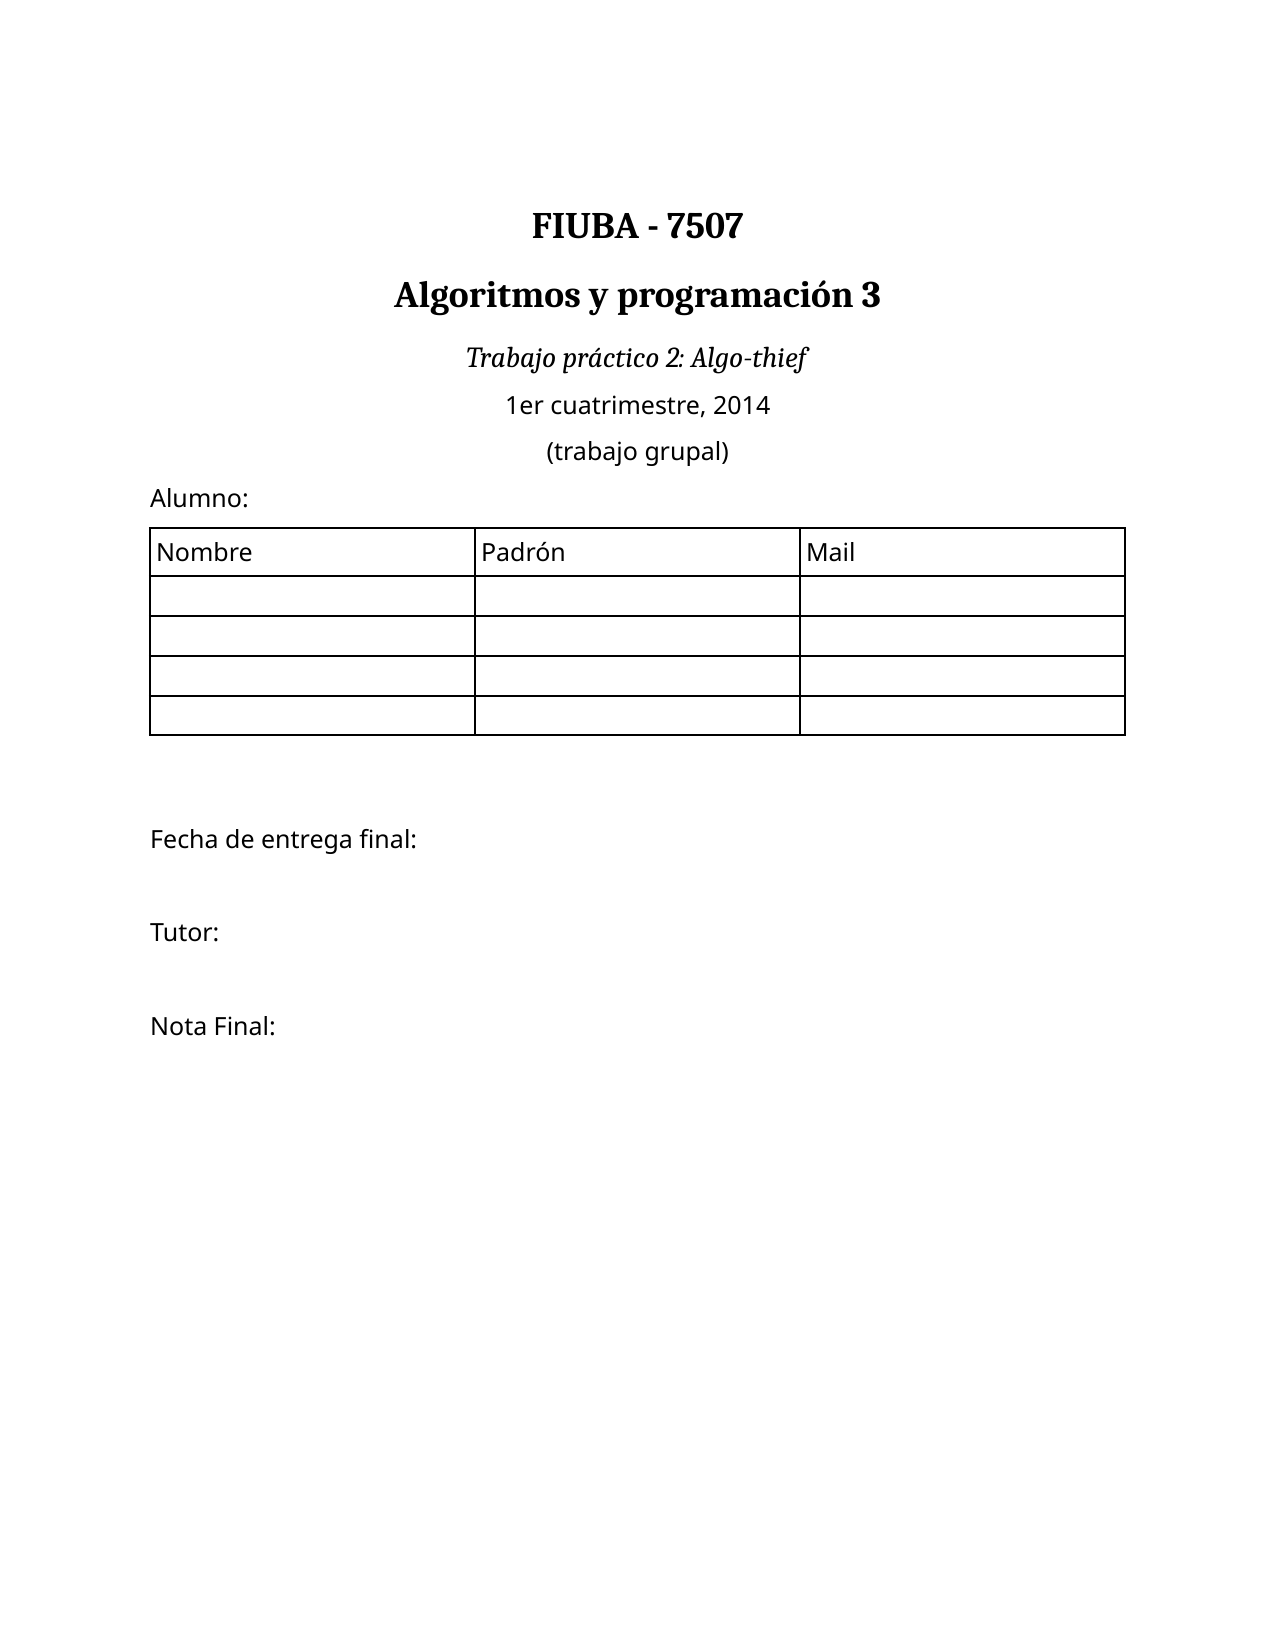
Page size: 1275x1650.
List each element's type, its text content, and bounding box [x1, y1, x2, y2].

table_header Nombre [151, 529, 474, 575]
table_cell [476, 577, 799, 615]
table_cell [151, 577, 474, 615]
table_cell [801, 577, 1124, 615]
text Fecha de entrega final: [150, 822, 1125, 856]
table_cell [801, 697, 1124, 734]
table_cell [476, 657, 799, 694]
table_cell [151, 697, 474, 734]
table_cell [151, 657, 474, 694]
text Tutor: [150, 915, 1125, 949]
table_header Padrón [476, 529, 799, 575]
table_cell [801, 617, 1124, 654]
text Nota Final: [150, 1008, 1125, 1042]
table_cell [476, 617, 799, 654]
text Alumno: [150, 481, 1125, 515]
text 1er cuatrimestre, 2014 [150, 387, 1125, 422]
table_cell [476, 697, 799, 734]
text Algoritmos y programación 3 [150, 273, 1125, 316]
table_cell [801, 657, 1124, 694]
text Trabajo práctico 2: Algo-thief [150, 341, 1125, 375]
table_header Mail [801, 529, 1124, 575]
text (trabajo grupal) [150, 434, 1125, 468]
table_cell [151, 617, 474, 654]
text FIUBA - 7507 [150, 205, 1125, 248]
